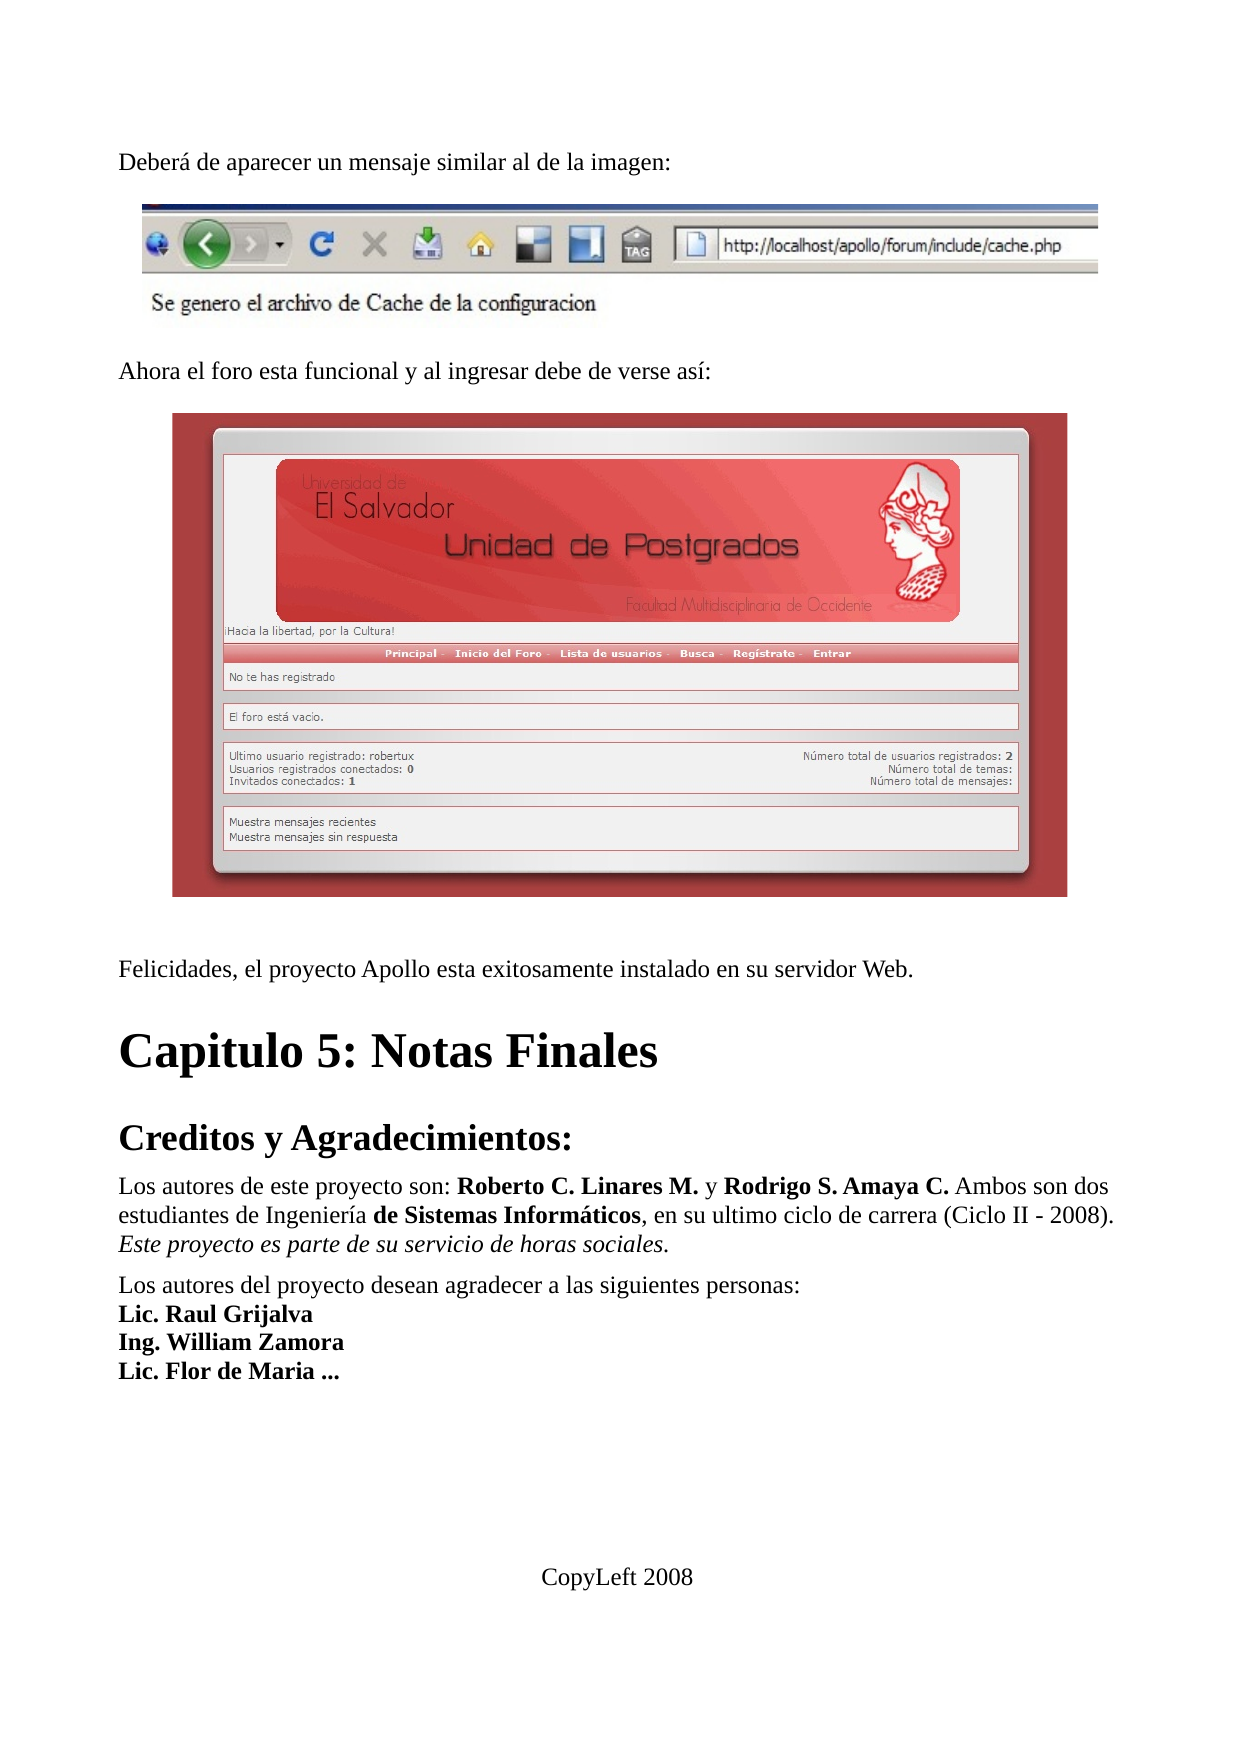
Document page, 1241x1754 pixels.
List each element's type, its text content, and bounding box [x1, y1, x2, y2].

text Los autores de este proyecto son: Roberto C. Linares M. y Rodrigo S. Amaya C. Ambos son dos estudiantes de Ingeniería de Sistemas Informáticos, en su ultimo ciclo de carrera (Ciclo II - 2008). Este proyecto es parte de su servicio de horas sociales. [118, 1171, 1122, 1257]
picture [172, 413, 1068, 897]
text CopyLeft 2008 [118, 1562, 1122, 1591]
text Deberá de aparecer un mensaje similar al de la imagen: [118, 147, 1122, 176]
subtitle Capitulo 5: Notas Finales [118, 1021, 1122, 1078]
picture [142, 204, 1099, 328]
text Ahora el foro esta funcional y al ingresar debe de verse así: [118, 356, 1122, 385]
subtitle Creditos y Agradecimientos: [118, 1116, 1122, 1159]
text Los autores del proyecto desean agradecer a las siguientes personas: Lic. Raul Grijalva Ing. William Zamora Lic. Flor de Maria ... [118, 1270, 1122, 1385]
text Felicidades, el proyecto Apollo esta exitosamente instalado en su servidor Web. [118, 954, 1122, 983]
